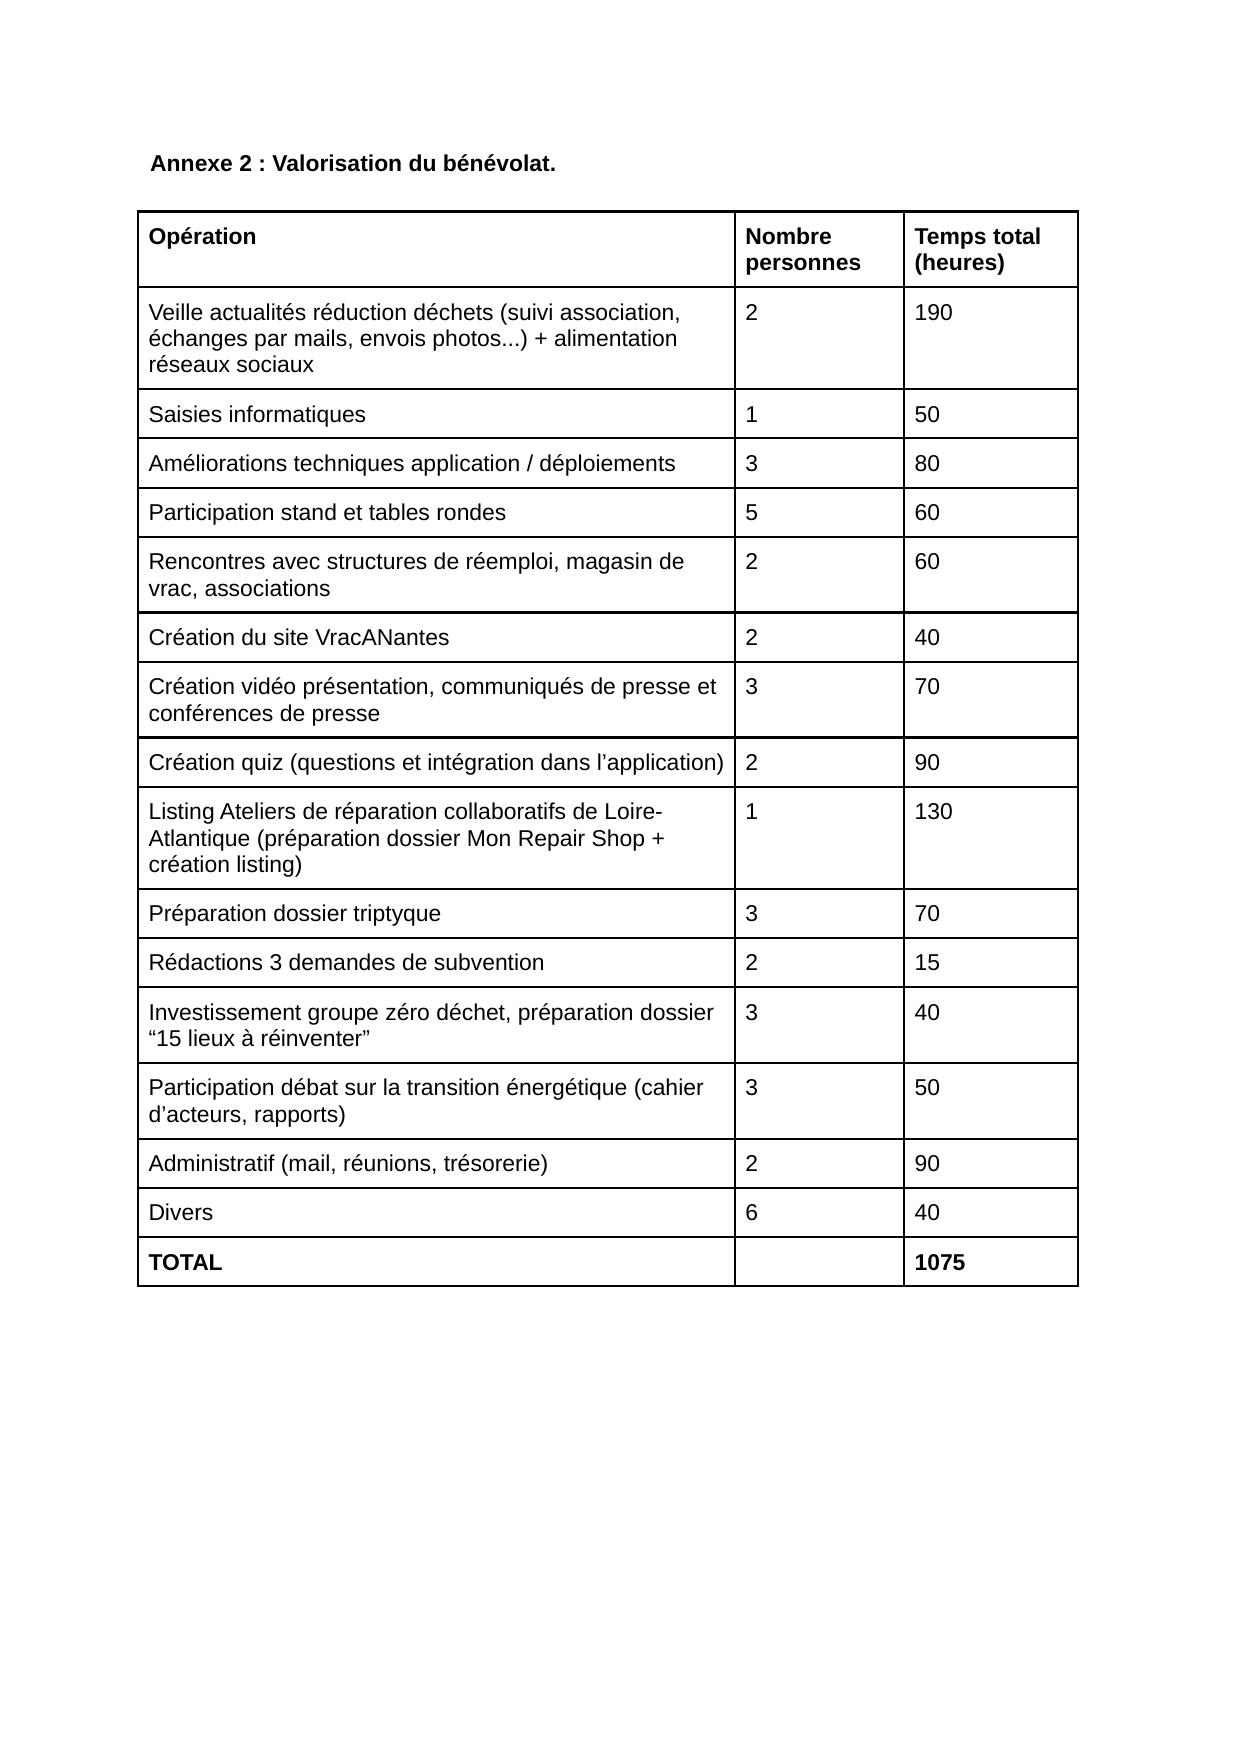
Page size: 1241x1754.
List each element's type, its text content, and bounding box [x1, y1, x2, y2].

table_cell 70 [905, 663, 1077, 736]
text Annexe 2 : Valorisation du bénévolat. [150, 150, 1090, 176]
table_cell 190 [905, 288, 1077, 388]
table_cell 2 [736, 739, 903, 786]
table_cell Saisies informatiques [139, 390, 734, 437]
table_cell Rencontres avec structures de réemploi, magasin de vrac, associations [139, 538, 734, 611]
table_cell 3 [736, 988, 903, 1062]
table_cell 2 [736, 614, 903, 661]
table_cell 2 [736, 1140, 903, 1187]
table_cell 3 [736, 890, 903, 937]
table_cell 60 [905, 489, 1077, 536]
table_cell 50 [905, 1064, 1077, 1137]
table_cell Préparation dossier triptyque [139, 890, 734, 937]
table_cell 50 [905, 390, 1077, 437]
table_cell 90 [905, 739, 1077, 786]
table_cell Investissement groupe zéro déchet, préparation dossier “15 lieux à réinventer” [139, 988, 734, 1062]
table_cell 15 [905, 939, 1077, 986]
table_cell [736, 1238, 903, 1285]
table_cell Participation débat sur la transition énergétique (cahier d’acteurs, rapports) [139, 1064, 734, 1137]
table_cell TOTAL [139, 1238, 734, 1285]
table_cell Veille actualités réduction déchets (suivi association, échanges par mails, envois photos...) + alimentation réseaux sociaux [139, 288, 734, 388]
table_cell 80 [905, 439, 1077, 487]
table_cell 1075 [905, 1238, 1077, 1285]
table_cell Participation stand et tables rondes [139, 489, 734, 536]
table_cell 40 [905, 1189, 1077, 1236]
table_cell 1 [736, 788, 903, 888]
table_header Opération [139, 213, 734, 286]
table_cell 130 [905, 788, 1077, 888]
table_cell 6 [736, 1189, 903, 1236]
table_cell 70 [905, 890, 1077, 937]
table_cell 3 [736, 663, 903, 736]
table_cell 40 [905, 988, 1077, 1062]
table_cell Création du site VracANantes [139, 614, 734, 661]
table_cell 5 [736, 489, 903, 536]
table_cell 2 [736, 538, 903, 611]
table_cell Création quiz (questions et intégration dans l’application) [139, 739, 734, 786]
table_cell 1 [736, 390, 903, 437]
table_header Temps total (heures) [905, 213, 1077, 286]
table_cell 90 [905, 1140, 1077, 1187]
table_cell Améliorations techniques application / déploiements [139, 439, 734, 487]
table_cell 40 [905, 614, 1077, 661]
table_cell Création vidéo présentation, communiqués de presse et conférences de presse [139, 663, 734, 736]
table_cell 3 [736, 439, 903, 487]
table_cell Rédactions 3 demandes de subvention [139, 939, 734, 986]
table_cell 3 [736, 1064, 903, 1137]
table_cell Administratif (mail, réunions, trésorerie) [139, 1140, 734, 1187]
table_cell 2 [736, 939, 903, 986]
table_cell Listing Ateliers de réparation collaboratifs de Loire-Atlantique (préparation dossier Mon Repair Shop + création listing) [139, 788, 734, 888]
table_cell Divers [139, 1189, 734, 1236]
table_cell 60 [905, 538, 1077, 611]
table_cell 2 [736, 288, 903, 388]
table_header Nombre personnes [736, 213, 903, 286]
